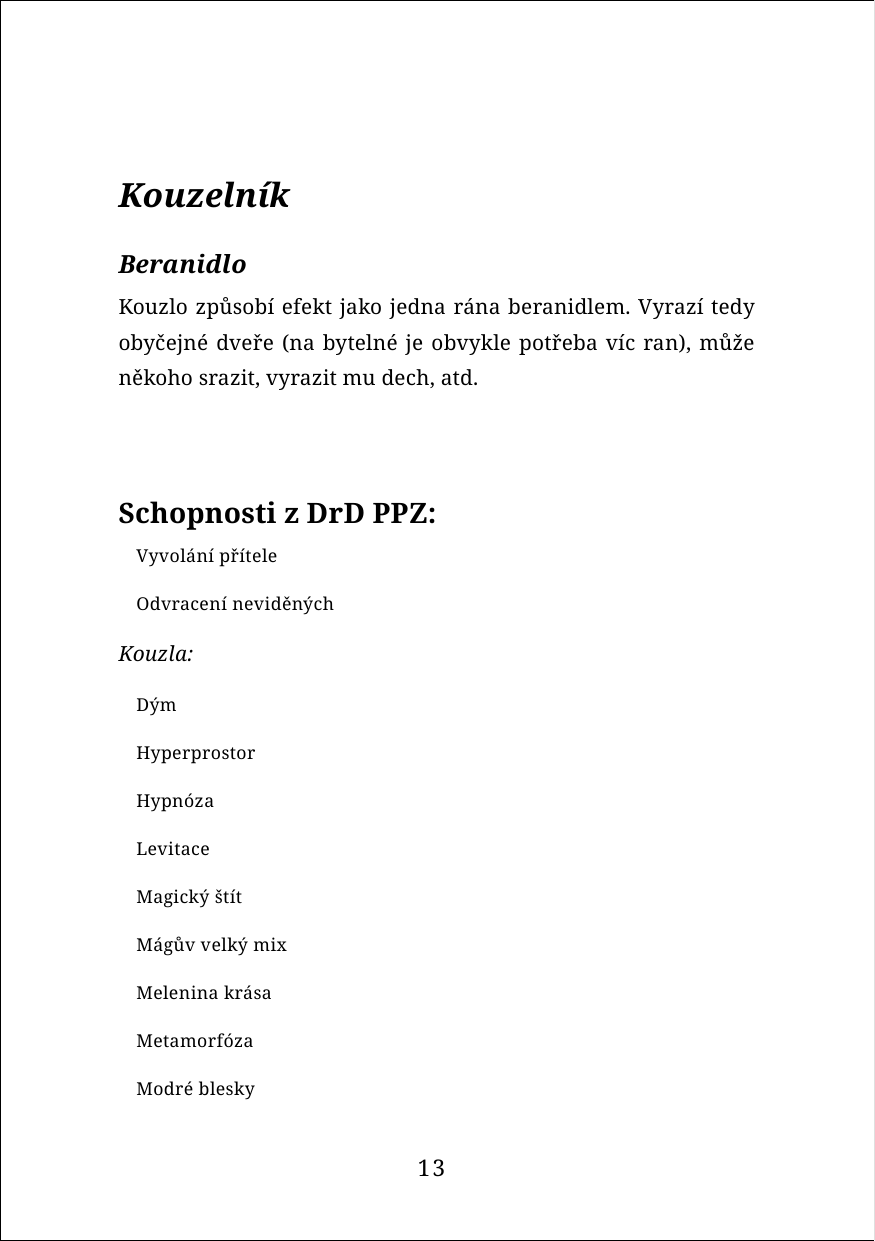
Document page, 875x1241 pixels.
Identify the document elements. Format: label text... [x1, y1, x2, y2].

text Hypnóza [136, 789, 756, 813]
subtitle Kouzelník [118, 172, 756, 217]
text Melenina krása [136, 980, 756, 1004]
text Modré blesky [136, 1076, 756, 1100]
text Hyperprostor [136, 741, 756, 765]
text Metamorfóza [136, 1028, 756, 1052]
subtitle Beranidlo [118, 247, 756, 281]
text Odvracení neviděných [136, 592, 756, 616]
text Mágův velký mix [136, 932, 756, 957]
subtitle Schopnosti z DrD PPZ: [118, 494, 756, 532]
text Magický štít [136, 884, 756, 909]
text Levitace [136, 837, 756, 861]
text Vyvolání přítele [136, 544, 756, 568]
text Dým [136, 693, 756, 717]
text Kouzla: [118, 639, 756, 668]
text Kouzlo způsobí efekt jako jedna rána beranidlem. Vyrazí tedy obyčejné dveře (na bytelné je obvykle potřeba víc ran), může někoho srazit, vyrazit mu dech, atd. [118, 292, 756, 392]
